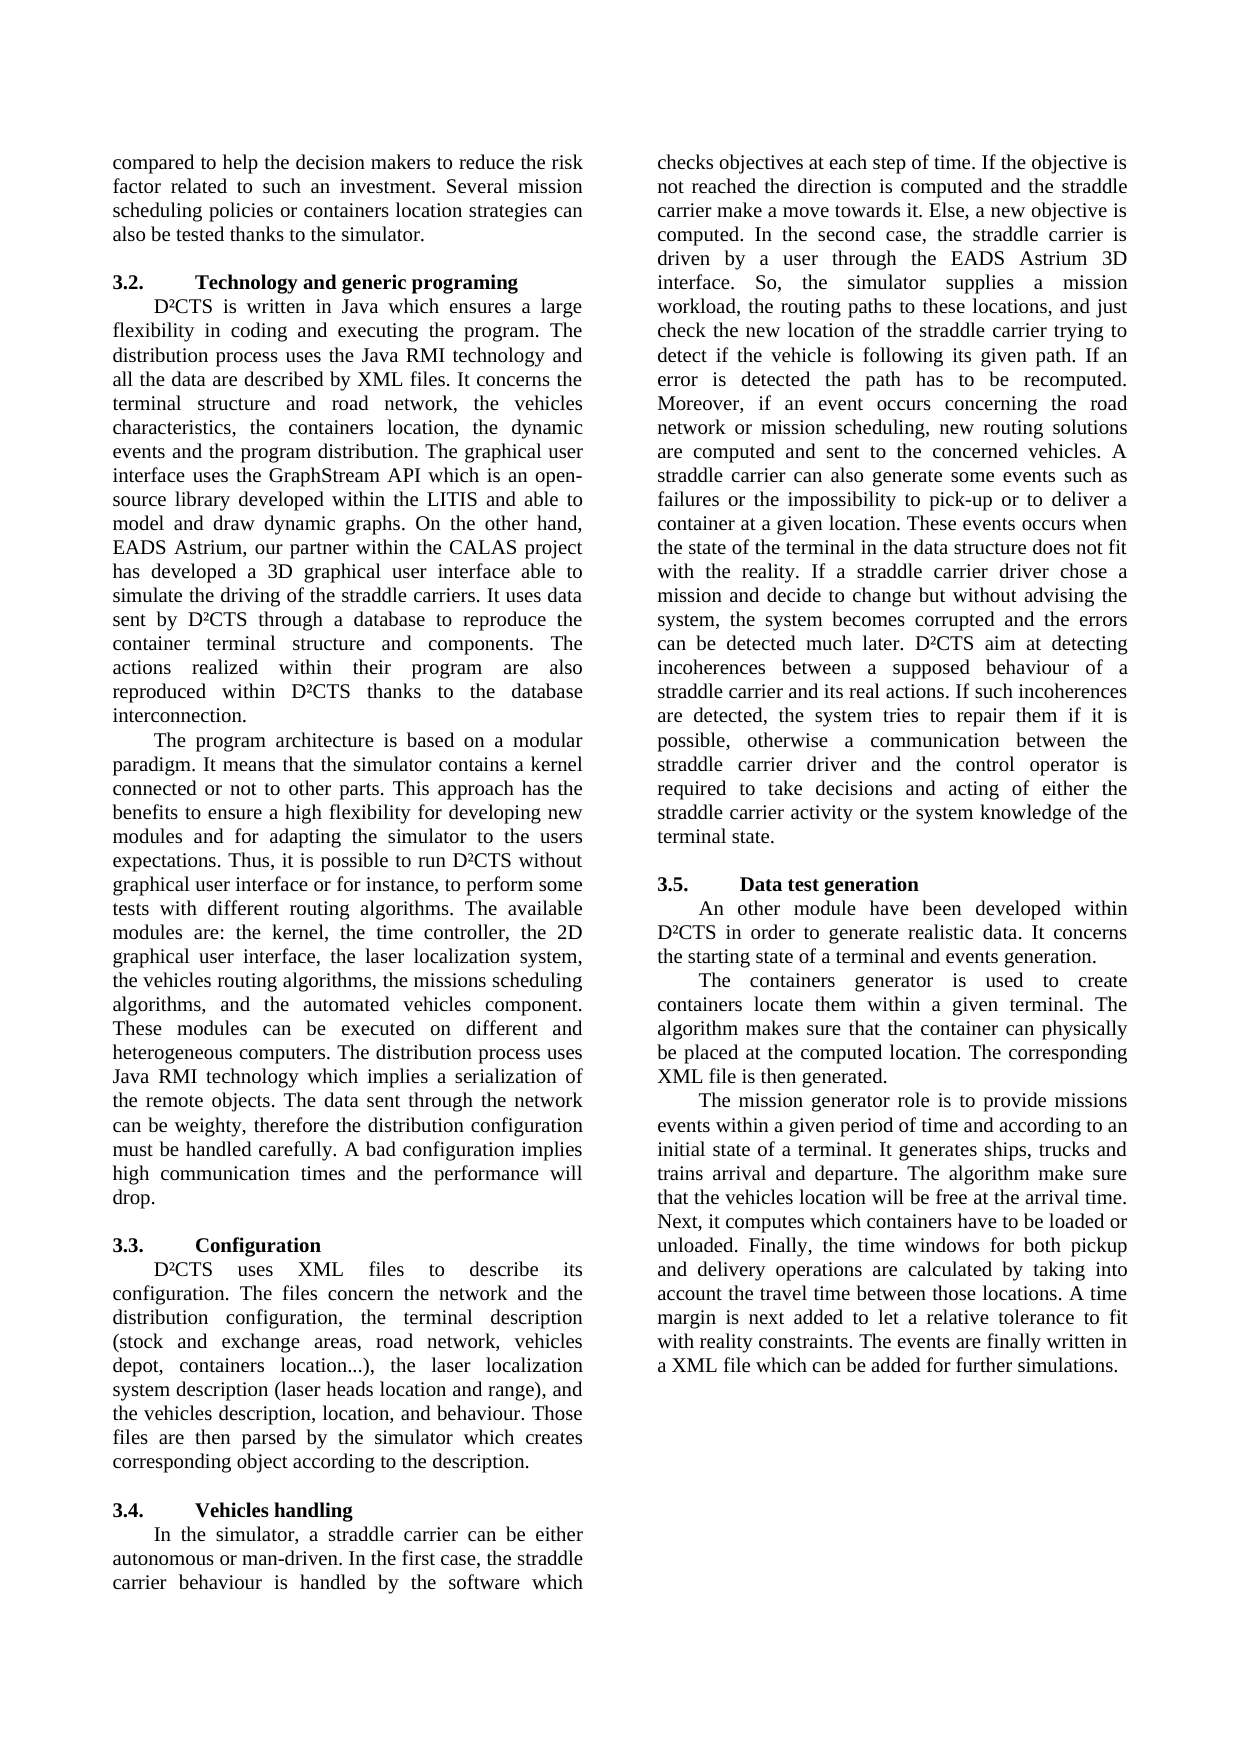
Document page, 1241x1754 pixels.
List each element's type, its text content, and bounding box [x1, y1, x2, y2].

subtitle Technology and generic programing [112, 270, 583, 294]
subtitle Vehicles handling [112, 1497, 583, 1522]
subtitle Data test generation [657, 872, 1128, 896]
text The mission generator role is to provide missions events within a given period of time and according to an initial state of a terminal. It generates ships, trucks and trains arrival and departure. The algorithm make sure that the vehicles location will be free at the arrival time. Next, it computes which containers have to be loaded or unloaded. Finally, the time windows for both pickup and delivery operations are calculated by taking into account the travel time between those locations. A time margin is next added to let a relative tolerance to fit with reality constraints. The events are finally written in a XML file which can be added for further simulations. [657, 1088, 1128, 1377]
text In the simulator, a straddle carrier can be either autonomous or man-driven. In the first case, the straddle carrier behaviour is handled by the software which [112, 1522, 583, 1594]
text compared to help the decision makers to reduce the risk factor related to such an investment. Several mission scheduling policies or containers location strategies can also be tested thanks to the simulator. [112, 150, 583, 246]
text checks objectives at each step of time. If the objective is not reached the direction is computed and the straddle carrier make a move towards it. Else, a new objective is computed. In the second case, the straddle carrier is driven by a user through the EADS Astrium 3D interface. So, the simulator supplies a mission workload, the routing paths to these locations, and just check the new location of the straddle carrier trying to detect if the vehicle is following its given path. If an error is detected the path has to be recomputed. Moreover, if an event occurs concerning the road network or mission scheduling, new routing solutions are computed and sent to the concerned vehicles. A straddle carrier can also generate some events such as failures or the impossibility to pick-up or to deliver a container at a given location. These events occurs when the state of the terminal in the data structure does not fit with the reality. If a straddle carrier driver chose a mission and decide to change but without advising the system, the system becomes corrupted and the errors can be detected much later. D²CTS aim at detecting incoherences between a supposed behaviour of a straddle carrier and its real actions. If such incoherences are detected, the system tries to repair them if it is possible, otherwise a communication between the straddle carrier driver and the control operator is required to take decisions and acting of either the straddle carrier activity or the system knowledge of the terminal state. [657, 150, 1128, 848]
text The containers generator is used to create containers locate them within a given terminal. The algorithm makes sure that the container can physically be placed at the computed location. The corresponding XML file is then generated. [657, 968, 1128, 1088]
text D²CTS is written in Java which ensures a large flexibility in coding and executing the program. The distribution process uses the Java RMI technology and all the data are described by XML files. It concerns the terminal structure and road network, the vehicles characteristics, the containers location, the dynamic events and the program distribution. The graphical user interface uses the GraphStream API which is an open-source library developed within the LITIS and able to model and draw dynamic graphs. On the other hand, EADS Astrium, our partner within the CALAS project has developed a 3D graphical user interface able to simulate the driving of the straddle carriers. It uses data sent by D²CTS through a database to reproduce the container terminal structure and components. The actions realized within their program are also reproduced within D²CTS thanks to the database interconnection. [112, 294, 583, 727]
text The program architecture is based on a modular paradigm. It means that the simulator contains a kernel connected or not to other parts. This approach has the benefits to ensure a high flexibility for developing new modules and for adapting the simulator to the users expectations. Thus, it is possible to run D²CTS without graphical user interface or for instance, to perform some tests with different routing algorithms. The available modules are: the kernel, the time controller, the 2D graphical user interface, the laser localization system, the vehicles routing algorithms, the missions scheduling algorithms, and the automated vehicles component. These modules can be executed on different and heterogeneous computers. The distribution process uses Java RMI technology which implies a serialization of the remote objects. The data sent through the network can be weighty, therefore the distribution configuration must be handled carefully. A bad configuration implies high communication times and the performance will drop. [112, 727, 583, 1209]
text An other module have been developed within D²CTS in order to generate realistic data. It concerns the starting state of a terminal and events generation. [657, 896, 1128, 968]
text D²CTS uses XML files to describe its configuration. The files concern the network and the distribution configuration, the terminal description (stock and exchange areas, road network, vehicles depot, containers location...), the laser localization system description (laser heads location and range), and the vehicles description, location, and behaviour. Those files are then parsed by the simulator which creates corresponding object according to the description. [112, 1257, 583, 1473]
subtitle Configuration [112, 1233, 583, 1257]
